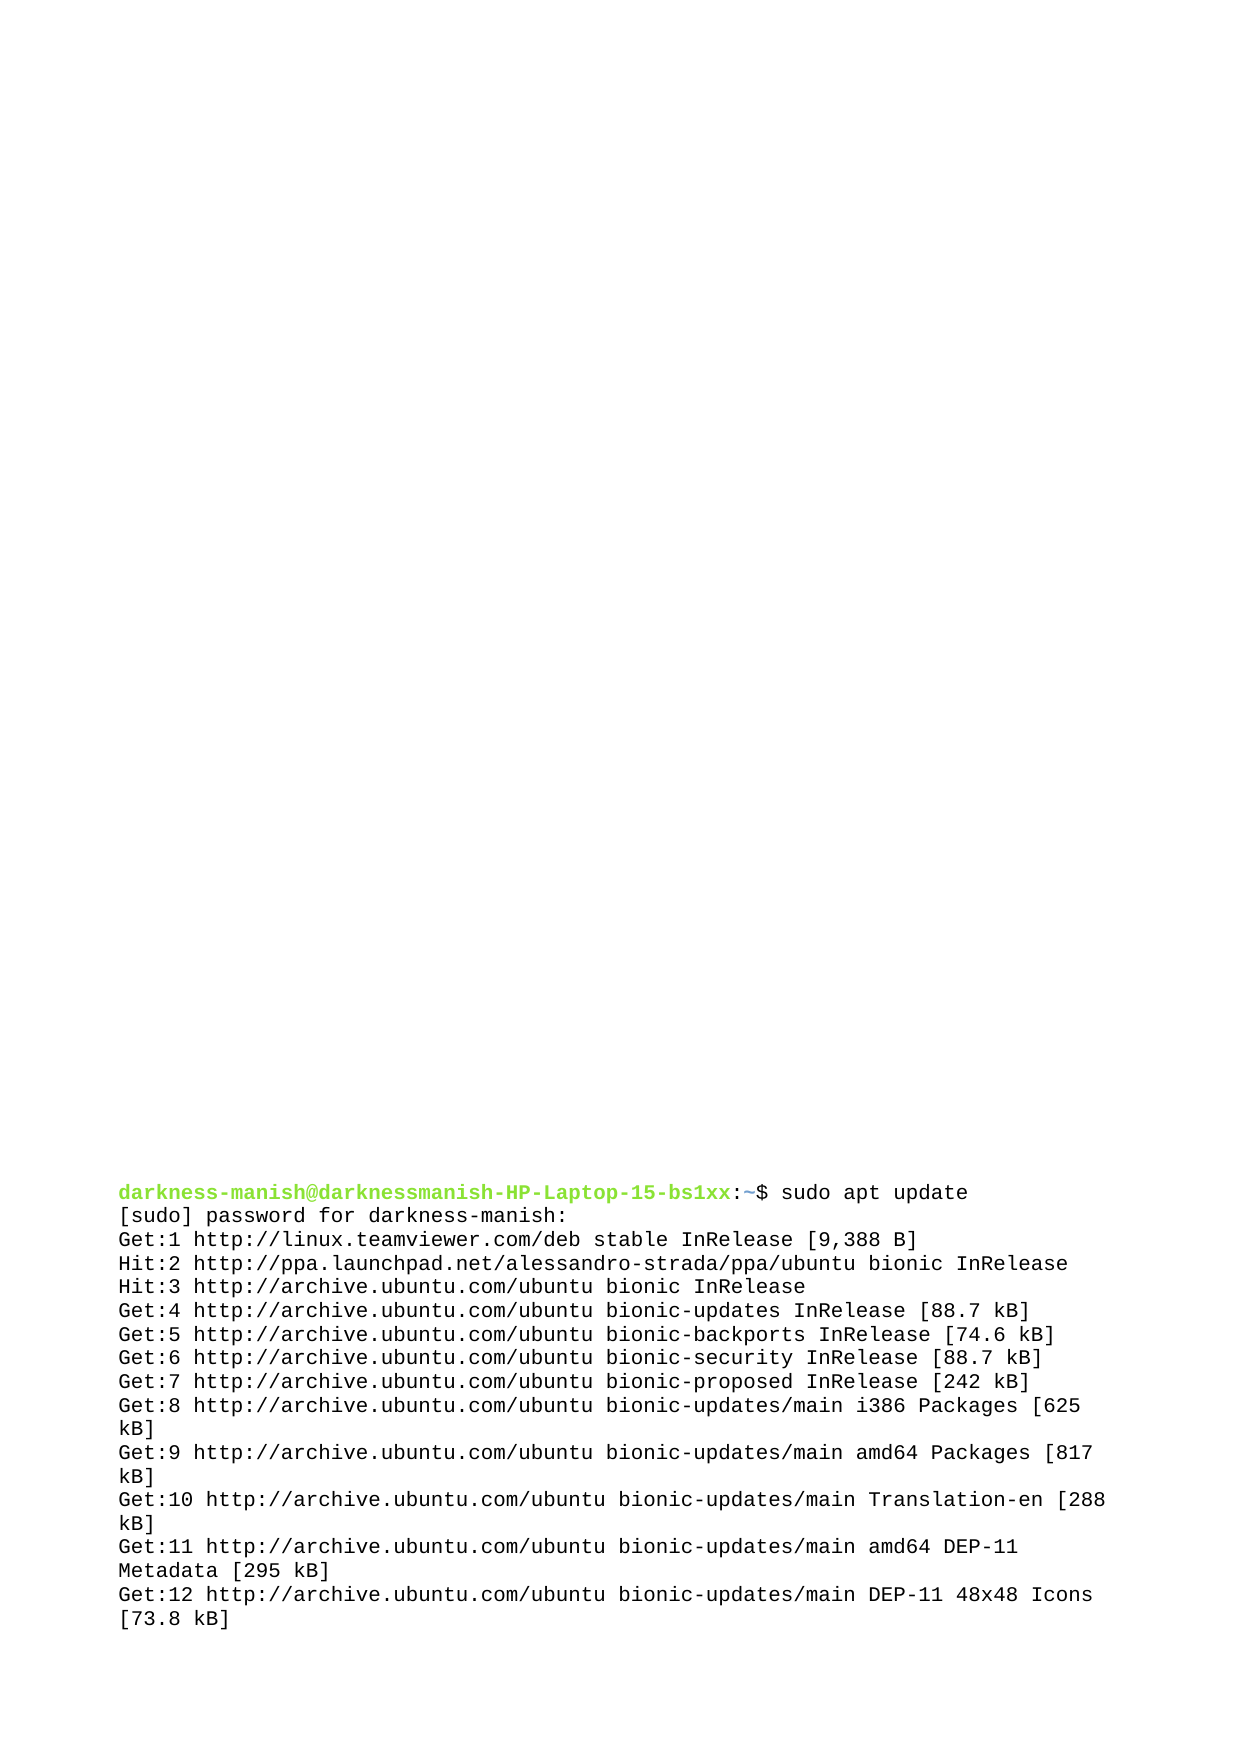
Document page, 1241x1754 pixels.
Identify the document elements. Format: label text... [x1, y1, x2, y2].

text [sudo] password for darkness-manish: [118, 1206, 1122, 1229]
text Get:9 http://archive.ubuntu.com/ubuntu bionic-updates/main amd64 Packages [817 kB] [118, 1442, 1122, 1489]
text Get:12 http://archive.ubuntu.com/ubuntu bionic-updates/main DEP-11 48x48 Icons [73.8 kB] [118, 1584, 1122, 1631]
text Get:6 http://archive.ubuntu.com/ubuntu bionic-security InRelease [88.7 kB] [118, 1347, 1122, 1371]
text darkness-manish@darknessmanish-HP-Laptop-15-bs1xx:~$ sudo apt update [118, 1182, 1122, 1206]
text Hit:3 http://archive.ubuntu.com/ubuntu bionic InRelease [118, 1276, 1122, 1300]
text Get:10 http://archive.ubuntu.com/ubuntu bionic-updates/main Translation-en [288 kB] [118, 1489, 1122, 1537]
text Get:7 http://archive.ubuntu.com/ubuntu bionic-proposed InRelease [242 kB] [118, 1371, 1122, 1395]
text Get:11 http://archive.ubuntu.com/ubuntu bionic-updates/main amd64 DEP-11 Metadata [295 kB] [118, 1537, 1122, 1584]
text Get:8 http://archive.ubuntu.com/ubuntu bionic-updates/main i386 Packages [625 kB] [118, 1395, 1122, 1442]
text Get:4 http://archive.ubuntu.com/ubuntu bionic-updates InRelease [88.7 kB] [118, 1300, 1122, 1324]
text Get:1 http://linux.teamviewer.com/deb stable InRelease [9,388 B] [118, 1229, 1122, 1253]
text Get:5 http://archive.ubuntu.com/ubuntu bionic-backports InRelease [74.6 kB] [118, 1324, 1122, 1347]
text Hit:2 http://ppa.launchpad.net/alessandro-strada/ppa/ubuntu bionic InRelease [118, 1253, 1122, 1276]
